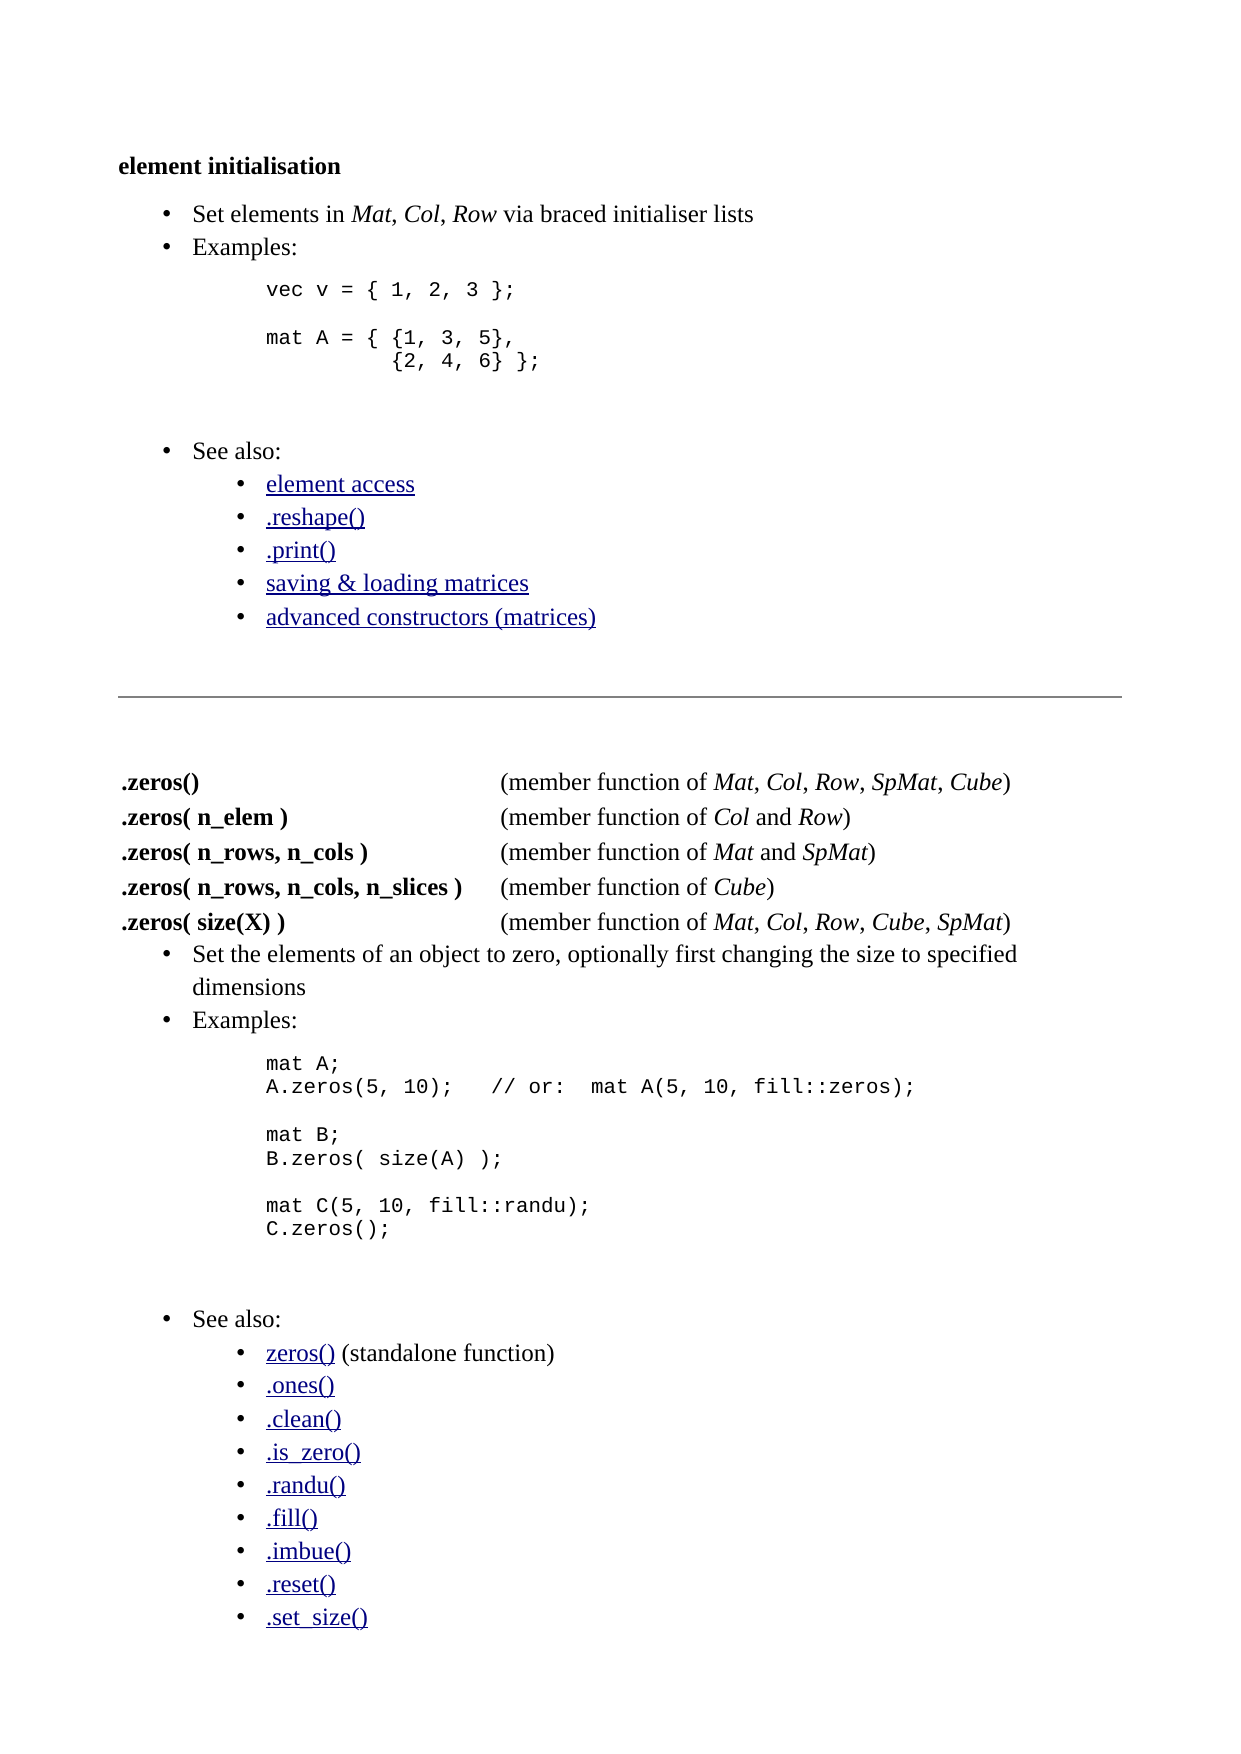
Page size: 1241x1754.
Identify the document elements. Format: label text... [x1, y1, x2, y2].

list zeros() (standalone function) [236, 1338, 1122, 1366]
table_cell (member function of Col and Row) [497, 799, 1026, 834]
list .ones() [236, 1371, 1122, 1399]
list Examples: [162, 232, 1122, 261]
table_header (member function of Mat, Col, Row, SpMat, Cube) [497, 764, 1026, 799]
list {2, 4, 6} }; [236, 350, 1122, 374]
table_cell [481, 799, 497, 834]
table_cell .zeros( n_elem ) [118, 799, 469, 834]
list C.zeros(); [236, 1218, 1122, 1242]
list .print() [236, 536, 1122, 564]
list saving & loading matrices [236, 568, 1122, 597]
list .fill() [236, 1503, 1122, 1531]
table_header [481, 764, 497, 799]
list B.zeros( size(A) ); [236, 1147, 1122, 1171]
table_cell [481, 834, 497, 869]
list .set_size() [236, 1602, 1122, 1631]
list See also: [162, 436, 1122, 465]
table_cell .zeros( n_rows, n_cols, n_slices ) [118, 869, 469, 904]
table_cell .zeros( size(X) ) [118, 904, 469, 939]
table_header [470, 764, 481, 799]
list .reset() [236, 1569, 1122, 1597]
list .randu() [236, 1470, 1122, 1498]
table_cell [470, 799, 481, 834]
list mat A; [236, 1053, 1122, 1077]
list advanced constructors (matrices) [236, 602, 1122, 630]
list .clean() [236, 1404, 1122, 1432]
text element initialisation [118, 151, 1122, 180]
list mat A = { {1, 3, 5}, [236, 327, 1122, 350]
table_cell [470, 834, 481, 869]
table_cell .zeros( n_rows, n_cols ) [118, 834, 469, 869]
table_cell [481, 869, 497, 904]
list .imbue() [236, 1536, 1122, 1564]
list See also: [162, 1304, 1122, 1333]
table_cell [470, 904, 481, 939]
list Set the elements of an object to zero, optionally first changing the size to specified dimensions [162, 939, 1122, 1001]
table_cell [481, 904, 497, 939]
table_cell (member function of Mat, Col, Row, Cube, SpMat) [497, 904, 1026, 939]
list mat B; [236, 1124, 1122, 1147]
table_cell (member function of Mat and SpMat) [497, 834, 1026, 869]
table_cell [470, 869, 481, 904]
table_header .zeros() [118, 764, 469, 799]
list element access [236, 469, 1122, 498]
table_cell (member function of Cube) [497, 869, 1026, 904]
list mat C(5, 10, fill::randu); [236, 1195, 1122, 1218]
list .is_zero() [236, 1437, 1122, 1465]
list .reshape() [236, 502, 1122, 531]
list vec v = { 1, 2, 3 }; [236, 279, 1122, 303]
list Set elements in Mat, Col, Row via braced initialiser lists [162, 199, 1122, 227]
list A.zeros(5, 10); // or: mat A(5, 10, fill::zeros); [236, 1077, 1122, 1100]
list Examples: [162, 1005, 1122, 1034]
